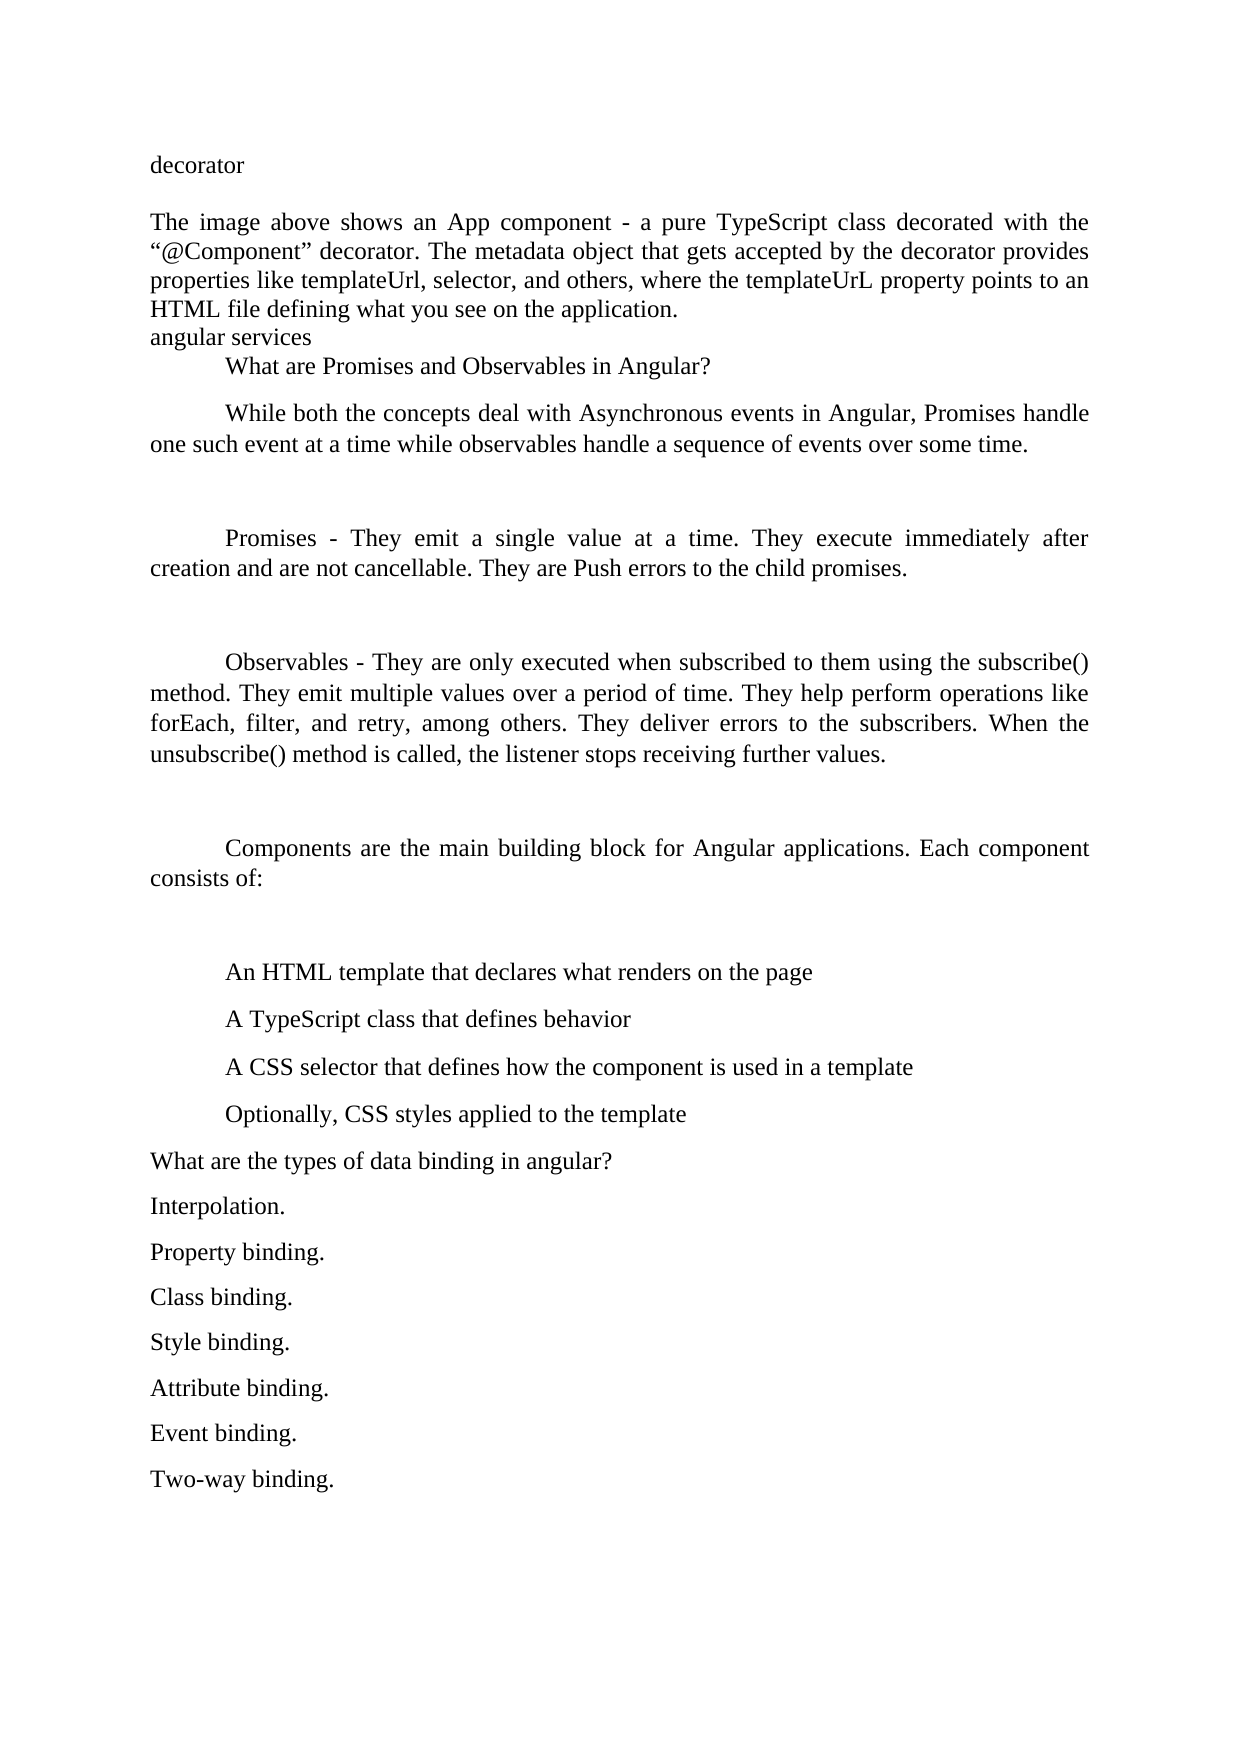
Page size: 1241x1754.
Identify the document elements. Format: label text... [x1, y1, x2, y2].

subtitle The image above shows an App component - a pure TypeScript class decorated with the “@Component” decorator. The metadata object that gets accepted by the decorator provides properties like templateUrl, selector, and others, where the templateUrL property points to an HTML file defining what you see on the application. [150, 207, 1090, 322]
text Promises - They emit a single value at a time. They execute immediately after creation and are not cancellable. They are Push errors to the child promises. [150, 523, 1090, 582]
text Components are the main building block for Angular applications. Each component consists of: [150, 833, 1090, 892]
text What are the types of data binding in angular? [150, 1146, 1090, 1174]
text Class binding. [150, 1282, 1090, 1311]
text Style binding. [150, 1327, 1090, 1356]
text What are Promises and Observables in Angular? [150, 351, 1090, 380]
text Event binding. [150, 1418, 1090, 1447]
text Property binding. [150, 1237, 1090, 1265]
text Two-way binding. [150, 1464, 1090, 1492]
text Interpolation. [150, 1191, 1090, 1220]
text An HTML template that declares what renders on the page [150, 957, 1090, 986]
subtitle decorator [150, 150, 1090, 179]
text Optionally, CSS styles applied to the template [150, 1099, 1090, 1127]
text While both the concepts deal with Asynchronous events in Angular, Promises handle one such event at a time while observables handle a sequence of events over some time. [150, 398, 1090, 457]
text A TypeScript class that defines behavior [150, 1004, 1090, 1033]
text Observables - They are only executed when subscribed to them using the subscribe() method. They emit multiple values over a period of time. They help perform operations like forEach, filter, and retry, among others. They deliver errors to the subscribers. When the unsubscribe() method is called, the listener stops receiving further values. [150, 647, 1090, 767]
text A CSS selector that defines how the component is used in a template [150, 1052, 1090, 1080]
subtitle angular services [150, 322, 1090, 351]
text Attribute binding. [150, 1373, 1090, 1402]
